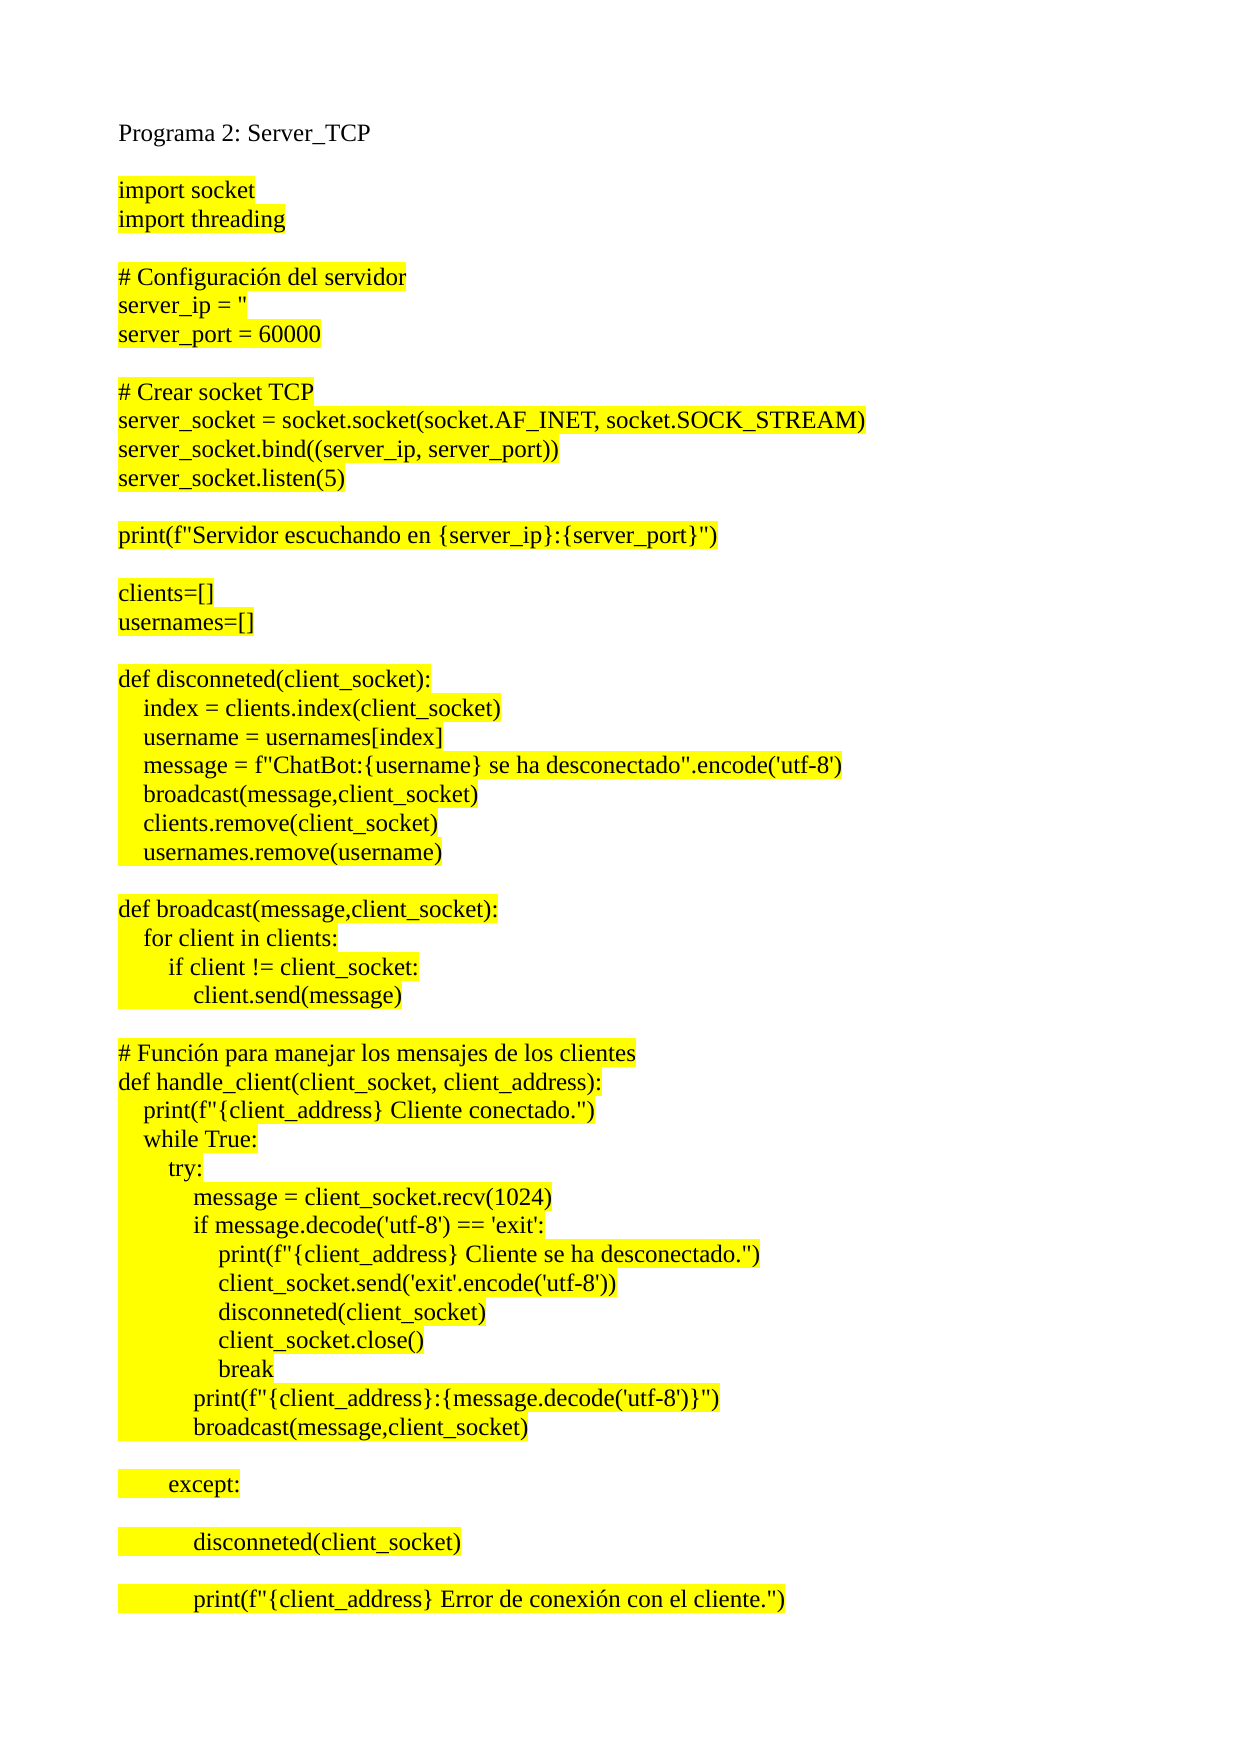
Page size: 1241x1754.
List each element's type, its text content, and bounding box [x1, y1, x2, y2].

text def disconneted(client_socket): [118, 664, 1122, 693]
text server_socket = socket.socket(socket.AF_INET, socket.SOCK_STREAM) [118, 406, 1122, 434]
text print(f"{client_address} Cliente se ha desconectado.") [118, 1239, 1122, 1268]
text client_socket.close() [118, 1326, 1122, 1354]
text import socket [118, 176, 1122, 204]
text client.send(message) [118, 981, 1122, 1009]
text Programa 2: Server_TCP [118, 118, 1122, 147]
text def handle_client(client_socket, client_address): [118, 1067, 1122, 1096]
text disconneted(client_socket) [118, 1297, 1122, 1326]
text disconneted(client_socket) [118, 1527, 1122, 1556]
text while True: [118, 1124, 1122, 1153]
text for client in clients: [118, 923, 1122, 952]
text index = clients.index(client_socket) [118, 693, 1122, 722]
text usernames.remove(username) [118, 837, 1122, 866]
text print(f"{client_address} Cliente conectado.") [118, 1096, 1122, 1124]
text server_ip = '' [118, 291, 1122, 319]
text broadcast(message,client_socket) [118, 1412, 1122, 1441]
text usernames=[] [118, 607, 1122, 636]
text message = f"ChatBot:{username} se ha desconectado".encode('utf-8') [118, 751, 1122, 779]
text def broadcast(message,client_socket): [118, 894, 1122, 923]
text # Función para manejar los mensajes de los clientes [118, 1038, 1122, 1067]
text import threading [118, 204, 1122, 233]
text username = usernames[index] [118, 722, 1122, 751]
text server_socket.bind((server_ip, server_port)) [118, 434, 1122, 463]
text message = client_socket.recv(1024) [118, 1182, 1122, 1211]
text except: [118, 1469, 1122, 1498]
text print(f"{client_address} Error de conexión con el cliente.") [118, 1584, 1122, 1613]
text break [118, 1354, 1122, 1383]
text server_socket.listen(5) [118, 463, 1122, 492]
text print(f"Servidor escuchando en {server_ip}:{server_port}") [118, 521, 1122, 549]
text if message.decode('utf-8') == 'exit': [118, 1211, 1122, 1239]
text server_port = 60000 [118, 319, 1122, 348]
text clients=[] [118, 578, 1122, 607]
text broadcast(message,client_socket) [118, 779, 1122, 808]
text if client != client_socket: [118, 952, 1122, 981]
text client_socket.send('exit'.encode('utf-8')) [118, 1268, 1122, 1297]
text clients.remove(client_socket) [118, 808, 1122, 837]
text # Configuración del servidor [118, 262, 1122, 291]
text # Crear socket TCP [118, 377, 1122, 406]
text try: [118, 1153, 1122, 1182]
text print(f"{client_address}:{message.decode('utf-8')}") [118, 1383, 1122, 1412]
